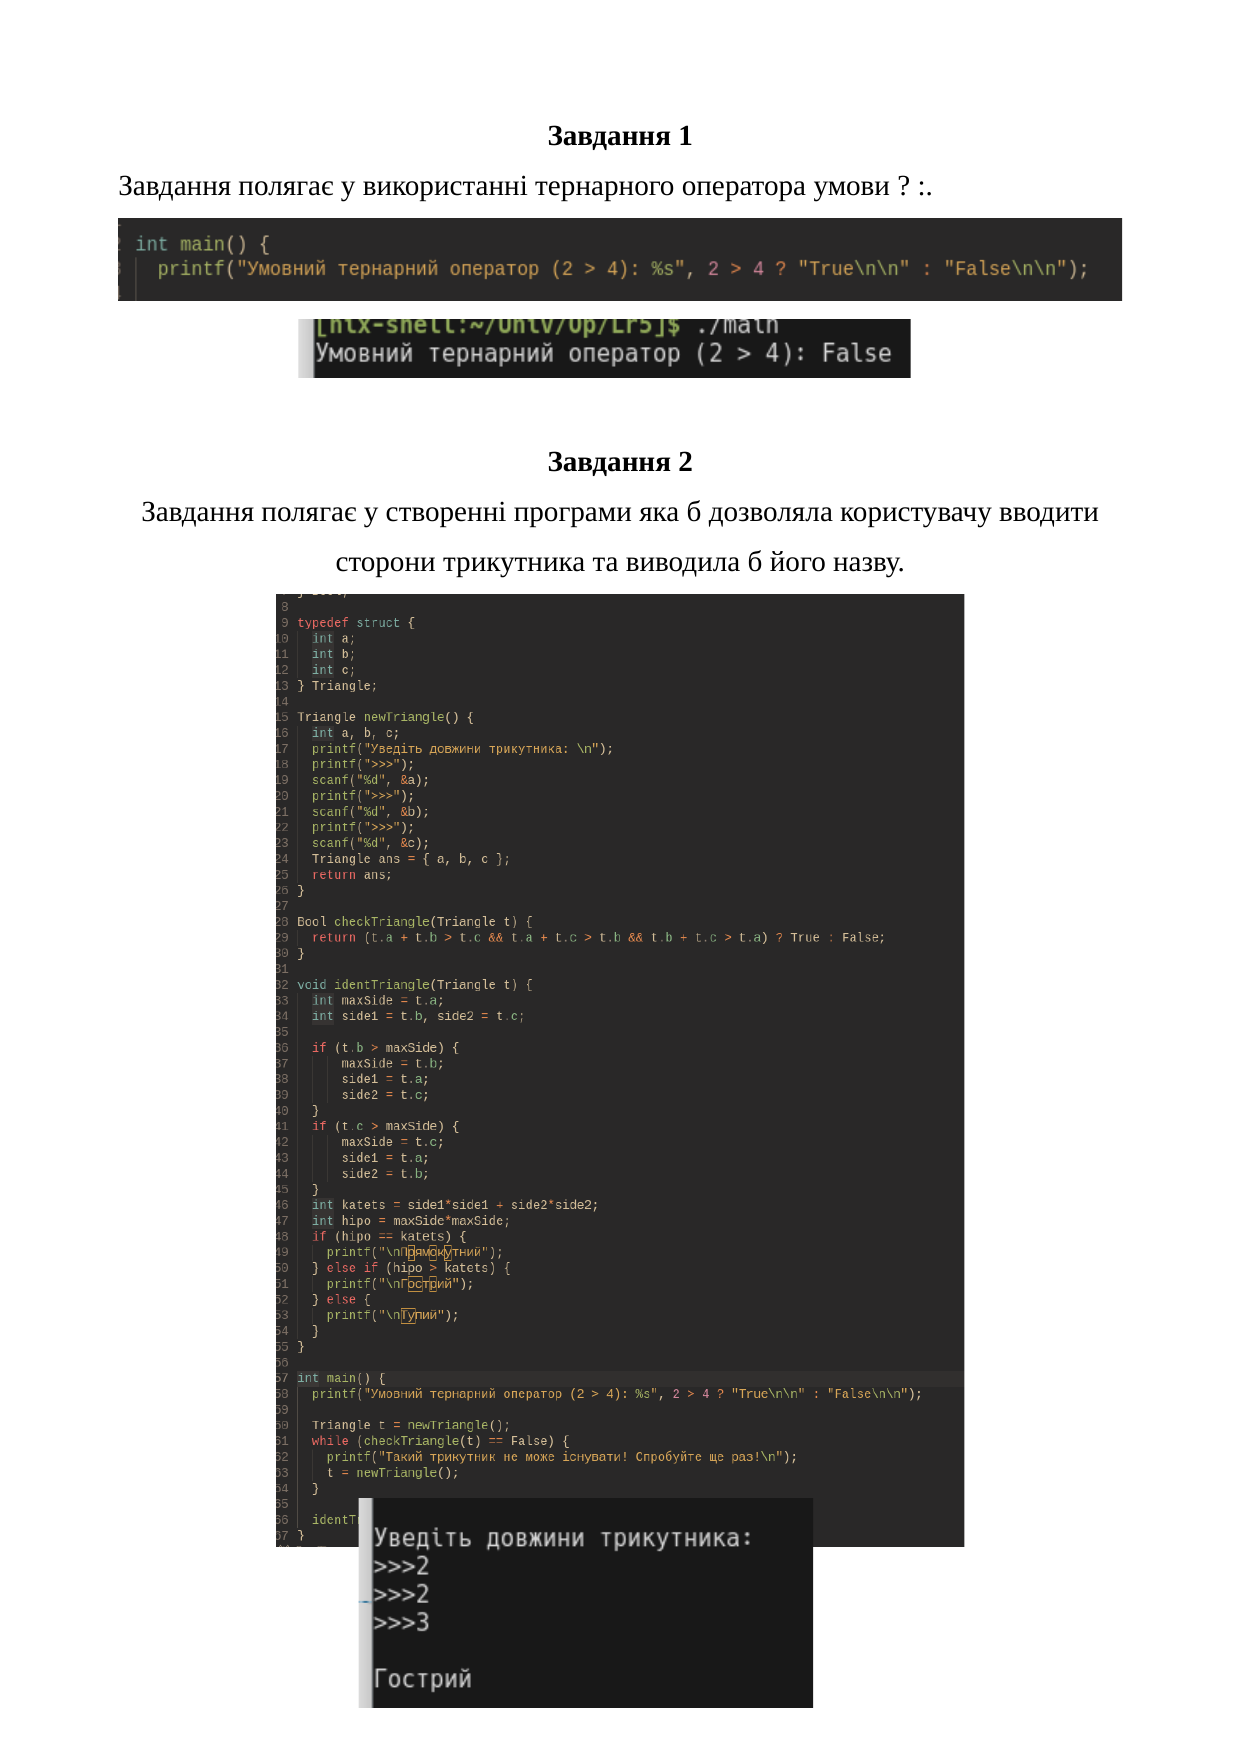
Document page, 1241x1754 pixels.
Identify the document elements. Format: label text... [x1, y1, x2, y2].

picture [276, 594, 965, 1708]
picture [118, 218, 1123, 301]
text Завдання полягає у створенні програми яка б дозволяла користувачу вводити сторони трикутника та виводила б його назву. [118, 494, 1122, 578]
text Завдання полягає у використанні тернарного оператора умови ? :. [118, 168, 1122, 202]
picture [298, 319, 911, 378]
text Завдання 2 [118, 444, 1122, 477]
text Завдання 1 [118, 118, 1122, 152]
